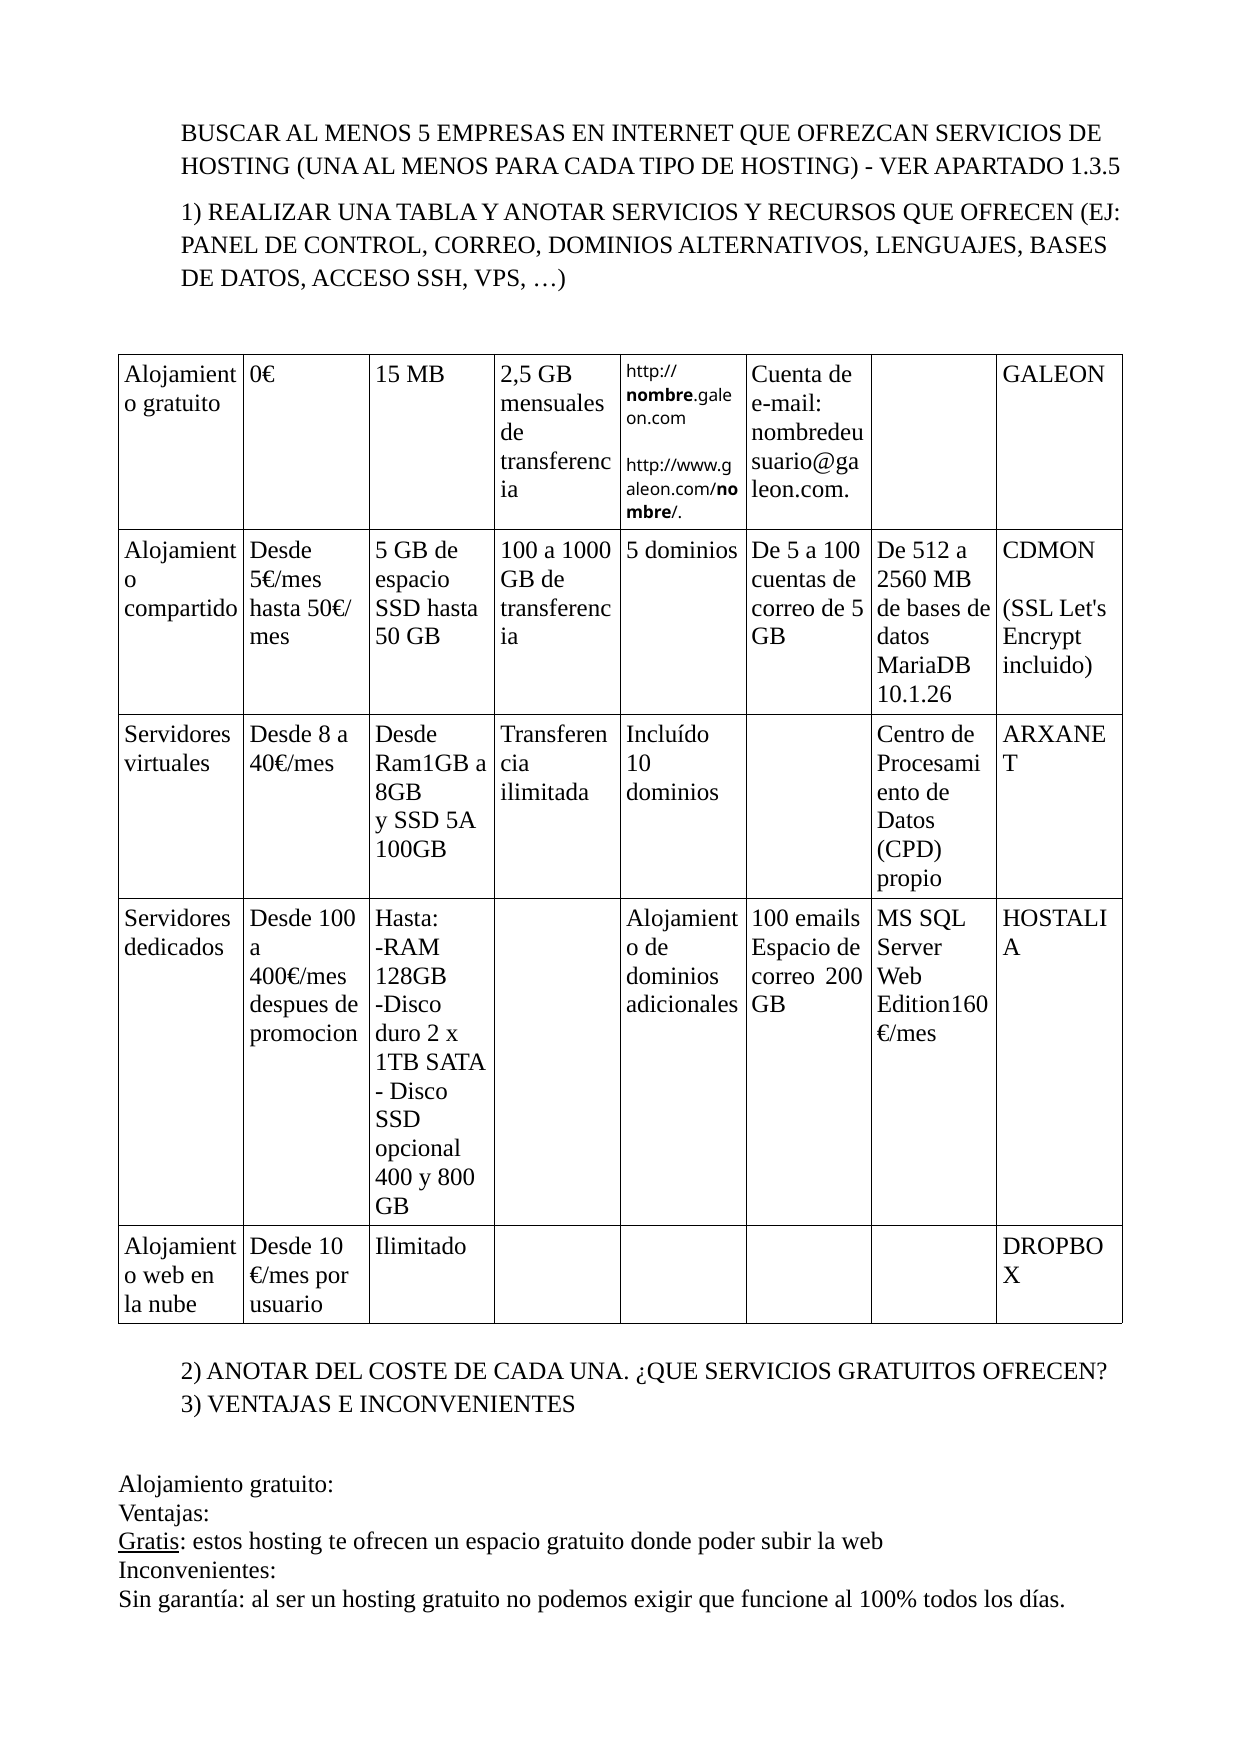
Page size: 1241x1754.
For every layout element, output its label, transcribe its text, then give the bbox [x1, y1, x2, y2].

table_cell Desde Ram1GB a 8GB y SSD 5A 100GB [370, 715, 494, 897]
text Alojamiento gratuito: [118, 1469, 1122, 1498]
table_cell De 512 a 2560 MB de bases de datos MariaDB 10.1.26 [872, 530, 996, 713]
text Sin garantía: al ser un hosting gratuito no podemos exigir que funcione al 100% todos los días. [118, 1584, 1122, 1613]
text Inconvenientes: [118, 1555, 1122, 1584]
table_cell [872, 1226, 996, 1323]
table_cell [747, 1226, 871, 1323]
table_cell ARXANET [997, 715, 1122, 897]
table_header Alojamiento gratuito [119, 355, 243, 529]
table_cell MS SQL Server Web Edition 160 €/mes [872, 899, 996, 1225]
table_cell Transferencia ilimitada [495, 715, 620, 897]
table_header [872, 355, 996, 529]
table_cell [621, 1226, 746, 1323]
table_cell Centro de Procesamiento de Datos (CPD) propio [872, 715, 996, 897]
table_cell Ilimitado [370, 1226, 494, 1323]
table_header http://nombre.galeon.com http://www.galeon.com/nombre/. [621, 355, 746, 529]
table_cell Desde 100 a 400€/mes despues de promocion [244, 899, 369, 1225]
table_cell Incluído 10 dominios [621, 715, 746, 897]
table_cell Alojamiento compartido [119, 530, 243, 713]
table_header 2,5 GB mensuales de transferencia [495, 355, 620, 529]
table_cell 100 a 1000 GB de transferencia [495, 530, 620, 713]
table_header GALEON [997, 355, 1122, 529]
table_header Cuenta de e-mail: nombredeusuario@galeon.com. [747, 355, 871, 529]
table_cell Servidores virtuales [119, 715, 243, 897]
text Ventajas: [118, 1498, 1122, 1526]
table_cell CDMON (SSL Let's Encrypt incluido) [997, 530, 1122, 713]
table_cell HOSTALIA [997, 899, 1122, 1225]
table_cell De 5 a 100 cuentas de correo de 5 GB [747, 530, 871, 713]
table_cell Alojamiento de dominios adicionales [621, 899, 746, 1225]
table_cell 5 dominios [621, 530, 746, 713]
text Gratis: estos hosting te ofrecen un espacio gratuito donde poder subir la web [118, 1526, 1122, 1555]
text 1) REALIZAR UNA TABLA Y ANOTAR SERVICIOS Y RECURSOS QUE OFRECEN (EJ: PANEL DE CONTROL, CORREO, DOMINIOS ALTERNATIVOS, LENGUAJES, BASES DE DATOS, ACCESO SSH, VPS, …) [181, 197, 1122, 291]
table_cell 5 GB de espacio SSD hasta 50 GB [370, 530, 494, 713]
text 2) ANOTAR DEL COSTE DE CADA UNA. ¿QUE SERVICIOS GRATUITOS OFRECEN? 3) VENTAJAS E INCONVENIENTES [181, 1324, 1122, 1418]
table_header 15 MB [370, 355, 494, 529]
table_cell Desde 8 a 40€/mes [244, 715, 369, 897]
text BUSCAR AL MENOS 5 EMPRESAS EN INTERNET QUE OFREZCAN SERVICIOS DE HOSTING (UNA AL MENOS PARA CADA TIPO DE HOSTING) - VER APARTADO 1.3.5 [181, 118, 1122, 180]
table_cell 100 emails Espacio de correo 200 GB [747, 899, 871, 1225]
table_cell Alojamiento web en la nube [119, 1226, 243, 1323]
table_cell [495, 1226, 620, 1323]
table_cell Desde 5€/mes hasta 50€/ mes [244, 530, 369, 713]
table_cell Desde 10 €/mes por usuario [244, 1226, 369, 1323]
table_cell DROPBOX [997, 1226, 1122, 1323]
table_cell [747, 715, 871, 897]
table_header 0€ [244, 355, 369, 529]
table_cell Servidores dedicados [119, 899, 243, 1225]
table_cell Hasta: -RAM 128GB -Disco duro 2 x 1TB SATA - Disco SSD opcional 400 y 800 GB [370, 899, 494, 1225]
table_cell [495, 899, 620, 1225]
